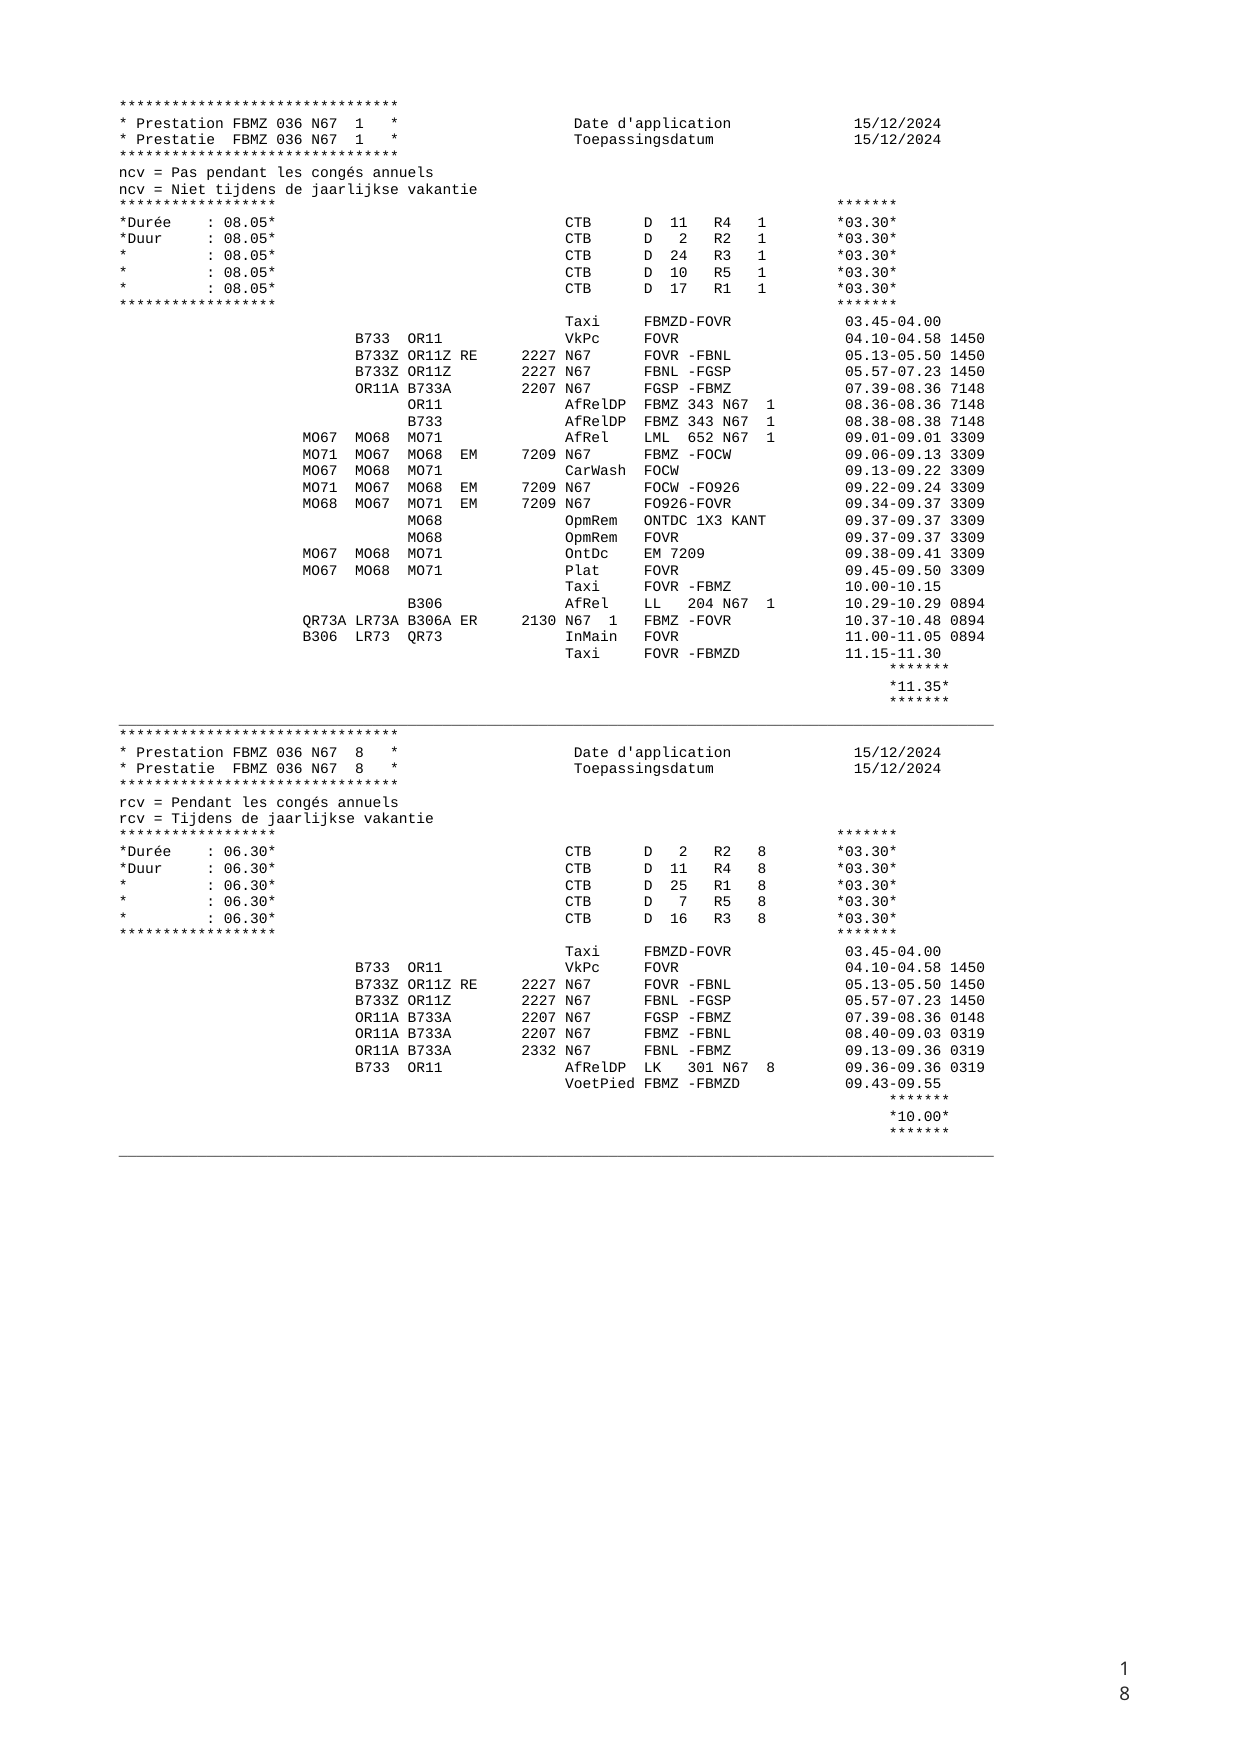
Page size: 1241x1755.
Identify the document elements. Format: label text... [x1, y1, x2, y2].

text ******************************** * Prestation FBMZ 036 N67 8 * Date d'application 15/12/2024 * Prestatie FBMZ 036 N67 8 * Toepassingsdatum 15/12/2024 ******************************** rcv = Pendant les congés annuels rcv = Tijdens de jaarlijkse vakantie ****************** ******* *Durée : 06.30* CTB D 2 R2 8 *03.30* *Duur : 06.30* CTB D 11 R4 8 *03.30* * : 06.30* CTB D 25 R1 8 *03.30* * : 06.30* CTB D 7 R5 8 *03.30* * : 06.30* CTB D 16 R3 8 *03.30* ****************** ******* Taxi FBMZD-FOVR 03.45-04.00 B733 OR11 VkPc FOVR 04.10-04.58 1450 B733Z OR11Z RE 2227 N67 FOVR -FBNL 05.13-05.50 1450 B733Z OR11Z 2227 N67 FBNL -FGSP 05.57-07.23 1450 OR11A B733A 2207 N67 FGSP -FBMZ 07.39-08.36 0148 OR11A B733A 2207 N67 FBMZ -FBNL 08.40-09.03 0319 OR11A B733A 2332 N67 FBNL -FBMZ 09.13-09.36 0319 B733 OR11 AfRelDP LK 301 N67 8 09.36-09.36 0319 VoetPied FBMZ -FBMZD 09.43-09.55 ******* *10.00* ******* ____________________________________________________________________________________________________ [119, 729, 1122, 1159]
text ******************************** * Prestation FBMZ 036 N67 1 * Date d'application 15/12/2024 * Prestatie FBMZ 036 N67 1 * Toepassingsdatum 15/12/2024 ******************************** ncv = Pas pendant les congés annuels ncv = Niet tijdens de jaarlijkse vakantie ****************** ******* *Durée : 08.05* CTB D 11 R4 1 *03.30* *Duur : 08.05* CTB D 2 R2 1 *03.30* * : 08.05* CTB D 24 R3 1 *03.30* * : 08.05* CTB D 10 R5 1 *03.30* * : 08.05* CTB D 17 R1 1 *03.30* ****************** ******* Taxi FBMZD-FOVR 03.45-04.00 B733 OR11 VkPc FOVR 04.10-04.58 1450 B733Z OR11Z RE 2227 N67 FOVR -FBNL 05.13-05.50 1450 B733Z OR11Z 2227 N67 FBNL -FGSP 05.57-07.23 1450 OR11A B733A 2207 N67 FGSP -FBMZ 07.39-08.36 7148 OR11 AfRelDP FBMZ 343 N67 1 08.36-08.36 7148 B733 AfRelDP FBMZ 343 N67 1 08.38-08.38 7148 MO67 MO68 MO71 AfRel LML 652 N67 1 09.01-09.01 3309 MO71 MO67 MO68 EM 7209 N67 FBMZ -FOCW 09.06-09.13 3309 MO67 MO68 MO71 CarWash FOCW 09.13-09.22 3309 MO71 MO67 MO68 EM 7209 N67 FOCW -FO926 09.22-09.24 3309 MO68 MO67 MO71 EM 7209 N67 FO926-FOVR 09.34-09.37 3309 MO68 OpmRem ONTDC 1X3 KANT 09.37-09.37 3309 MO68 OpmRem FOVR 09.37-09.37 3309 MO67 MO68 MO71 OntDc EM 7209 09.38-09.41 3309 MO67 MO68 MO71 Plat FOVR 09.45-09.50 3309 Taxi FOVR -FBMZ 10.00-10.15 B306 AfRel LL 204 N67 1 10.29-10.29 0894 QR73A LR73A B306A ER 2130 N67 1 FBMZ -FOVR 10.37-10.48 0894 B306 LR73 QR73 InMain FOVR 11.00-11.05 0894 Taxi FOVR -FBMZD 11.15-11.30 ******* *11.35* ******* ____________________________________________________________________________________________________ [119, 99, 1122, 729]
